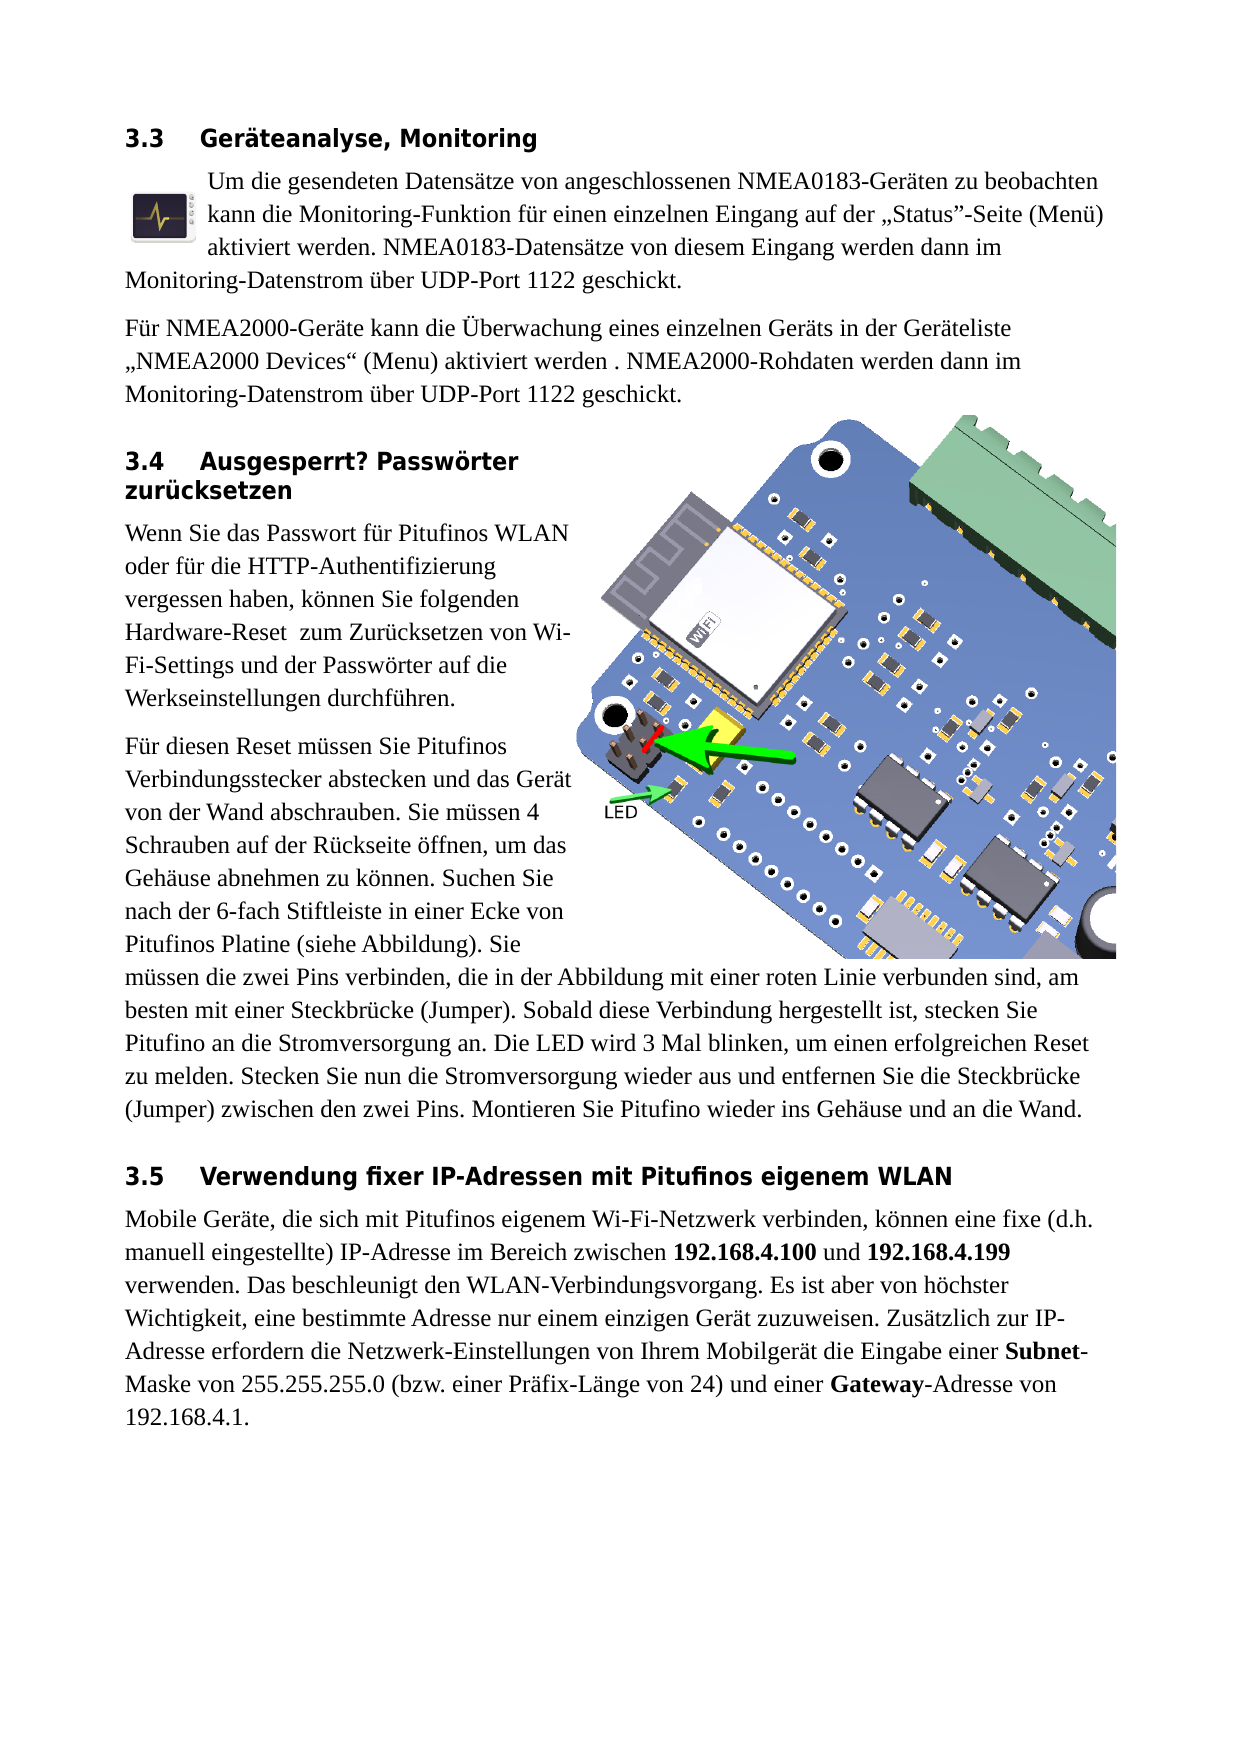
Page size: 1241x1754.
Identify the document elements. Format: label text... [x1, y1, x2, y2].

text Um die gesendeten Datensätze von angeschlossenen NMEA0183-Geräten zu beobachten kann die Monitoring-Funktion für einen einzelnen Eingang auf der „Status”-Seite (Menü) aktiviert werden. NMEA0183-Datensätze von diesem Eingang werden dann im Monitoring-Datenstrom über UDP-Port 1122 geschickt. [124, 166, 1116, 294]
subtitle Verwendung fixer IP-Adressen mit Pitufinos eigenem WLAN [124, 1162, 1116, 1192]
text Für NMEA2000-Geräte kann die Überwachung eines einzelnen Geräts in der Geräteliste „NMEA2000 Devices“ (Menu) aktiviert werden . NMEA2000-Rohdaten werden dann im Monitoring-Datenstrom über UDP-Port 1122 geschickt. [124, 313, 1116, 408]
text Mobile Geräte, die sich mit Pitufinos eigenem Wi-Fi-Netzwerk verbinden, können eine fixe (d.h. manuell eingestellte) IP-Adresse im Bereich zwischen 192.168.4.100 und 192.168.4.199 verwenden. Das beschleunigt den WLAN-Verbindungsvorgang. Es ist aber von höchster Wichtigkeit, eine bestimmte Adresse nur einem einzigen Gerät zuzuweisen. Zusätzlich zur IP-Adresse erfordern die Netzwerk-Einstellungen von Ihrem Mobilgerät die Eingabe einer Subnet-Maske von 255.255.255.0 (bzw. einer Präfix-Länge von 24) und einer Gateway-Adresse von 192.168.4.1. [124, 1204, 1116, 1431]
text Wenn Sie das Passwort für Pitufinos WLAN oder für die HTTP-Authentifizierung vergessen haben, können Sie folgenden Hardware-Reset zum Zurücksetzen von Wi-Fi-Settings und der Passwörter auf die Werkseinstellungen durchführen. [124, 518, 572, 712]
picture [572, 415, 1117, 959]
text Für diesen Reset müssen Sie Pitufinos Verbindungsstecker abstecken und das Gerät von der Wand abschrauben. Sie müssen 4 Schrauben auf der Rückseite öffnen, um das Gehäuse abnehmen zu können. Suchen Sie nach der 6-fach Stiftleiste in einer Ecke von Pitufinos Platine (siehe Abbildung). Sie müssen die zwei Pins verbinden, die in der Abbildung mit einer roten Linie verbunden sind, am besten mit einer Steckbrücke (Jumper). Sobald diese Verbindung hergestellt ist, stecken Sie Pitufino an die Stromversorgung an. Die LED wird 3 Mal blinken, um einen erfolgreichen Reset zu melden. Stecken Sie nun die Stromversorgung wieder aus und entfernen Sie die Steckbrücke (Jumper) zwischen den zwei Pins. Montieren Sie Pitufino wieder ins Gehäuse und an die Wand. [124, 731, 1116, 1123]
subtitle Geräteanalyse, Monitoring [124, 124, 1116, 154]
subtitle Ausgesperrt? Passwörter zurücksetzen [124, 447, 572, 506]
